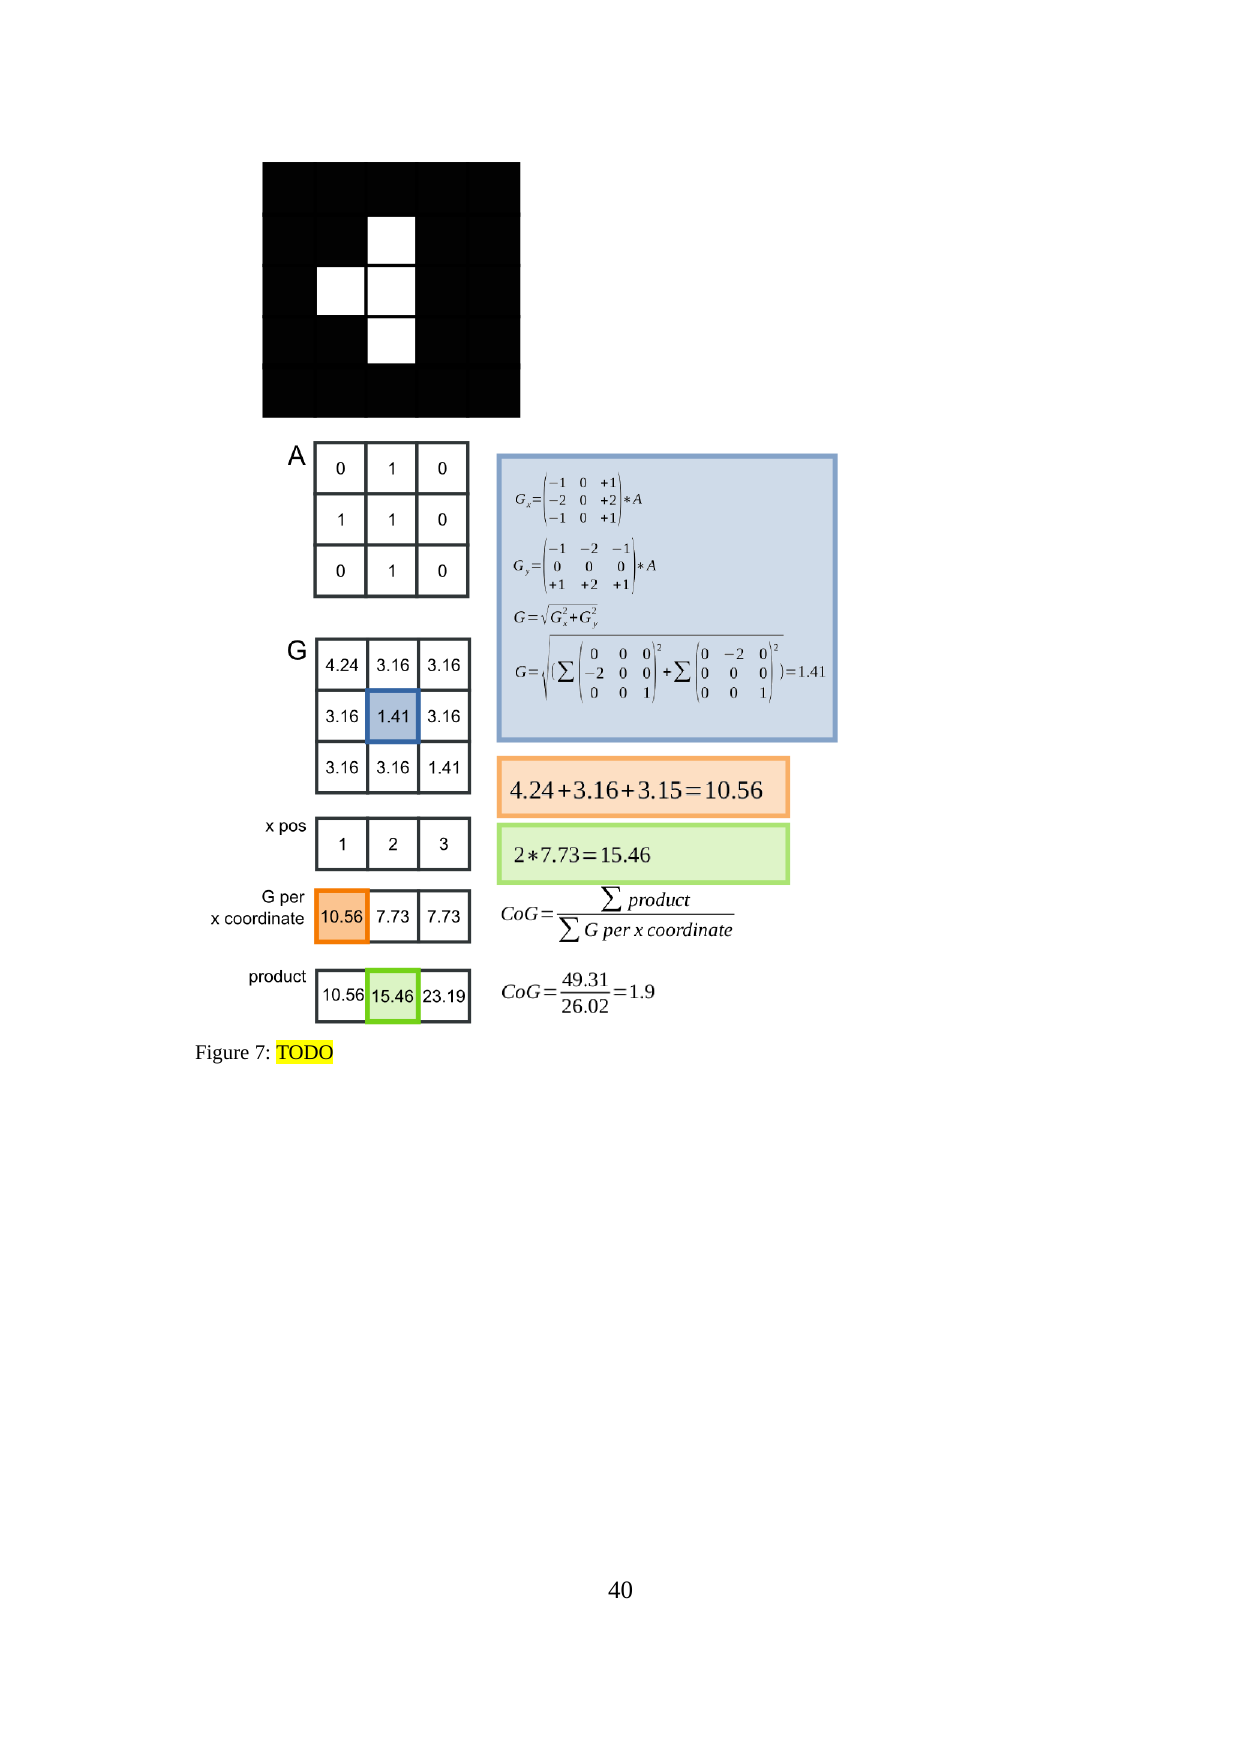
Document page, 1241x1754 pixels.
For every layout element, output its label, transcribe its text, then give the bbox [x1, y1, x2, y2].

text Figure 7: TODO [195, 1028, 841, 1064]
picture [195, 162, 841, 1028]
